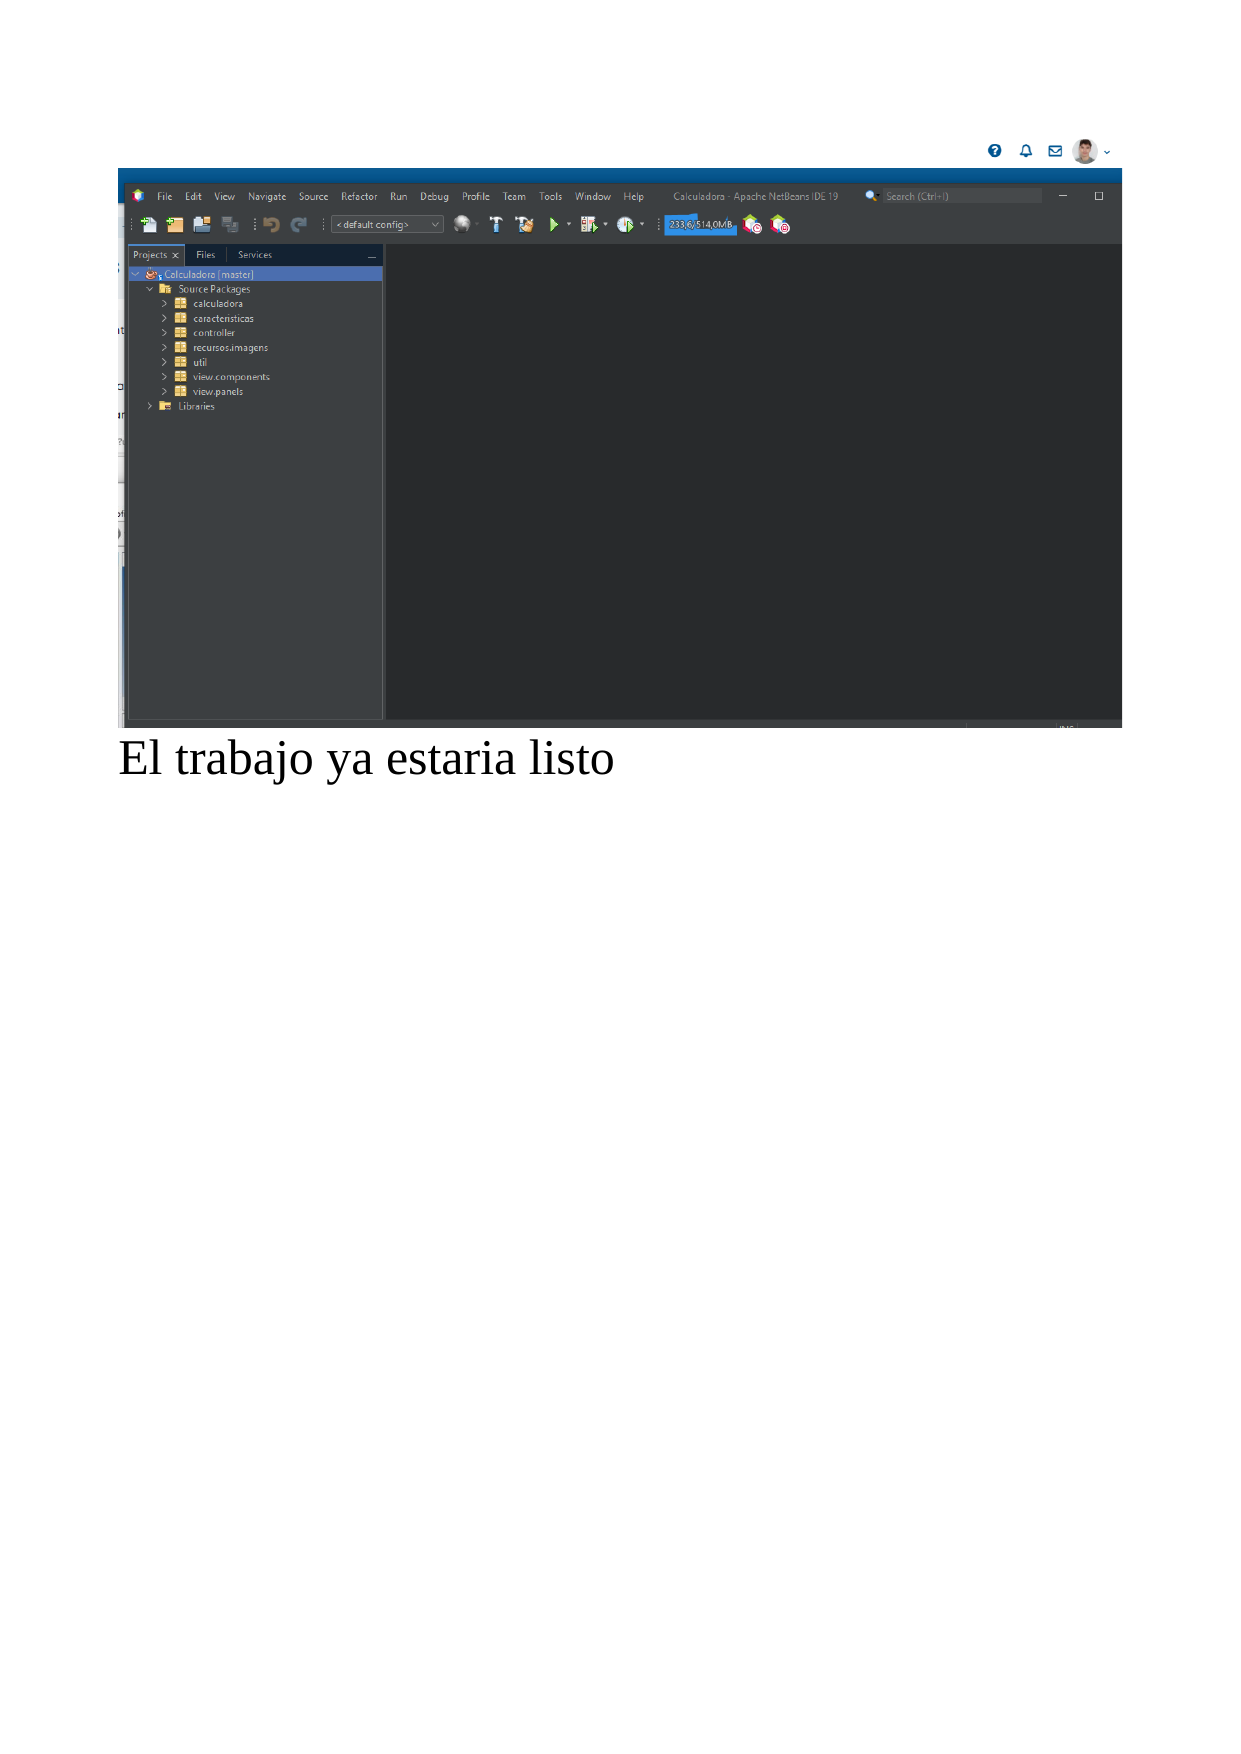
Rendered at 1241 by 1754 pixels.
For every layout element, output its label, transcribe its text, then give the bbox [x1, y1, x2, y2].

picture [118, 118, 1123, 728]
text El trabajo ya estaria listo [118, 728, 1122, 785]
